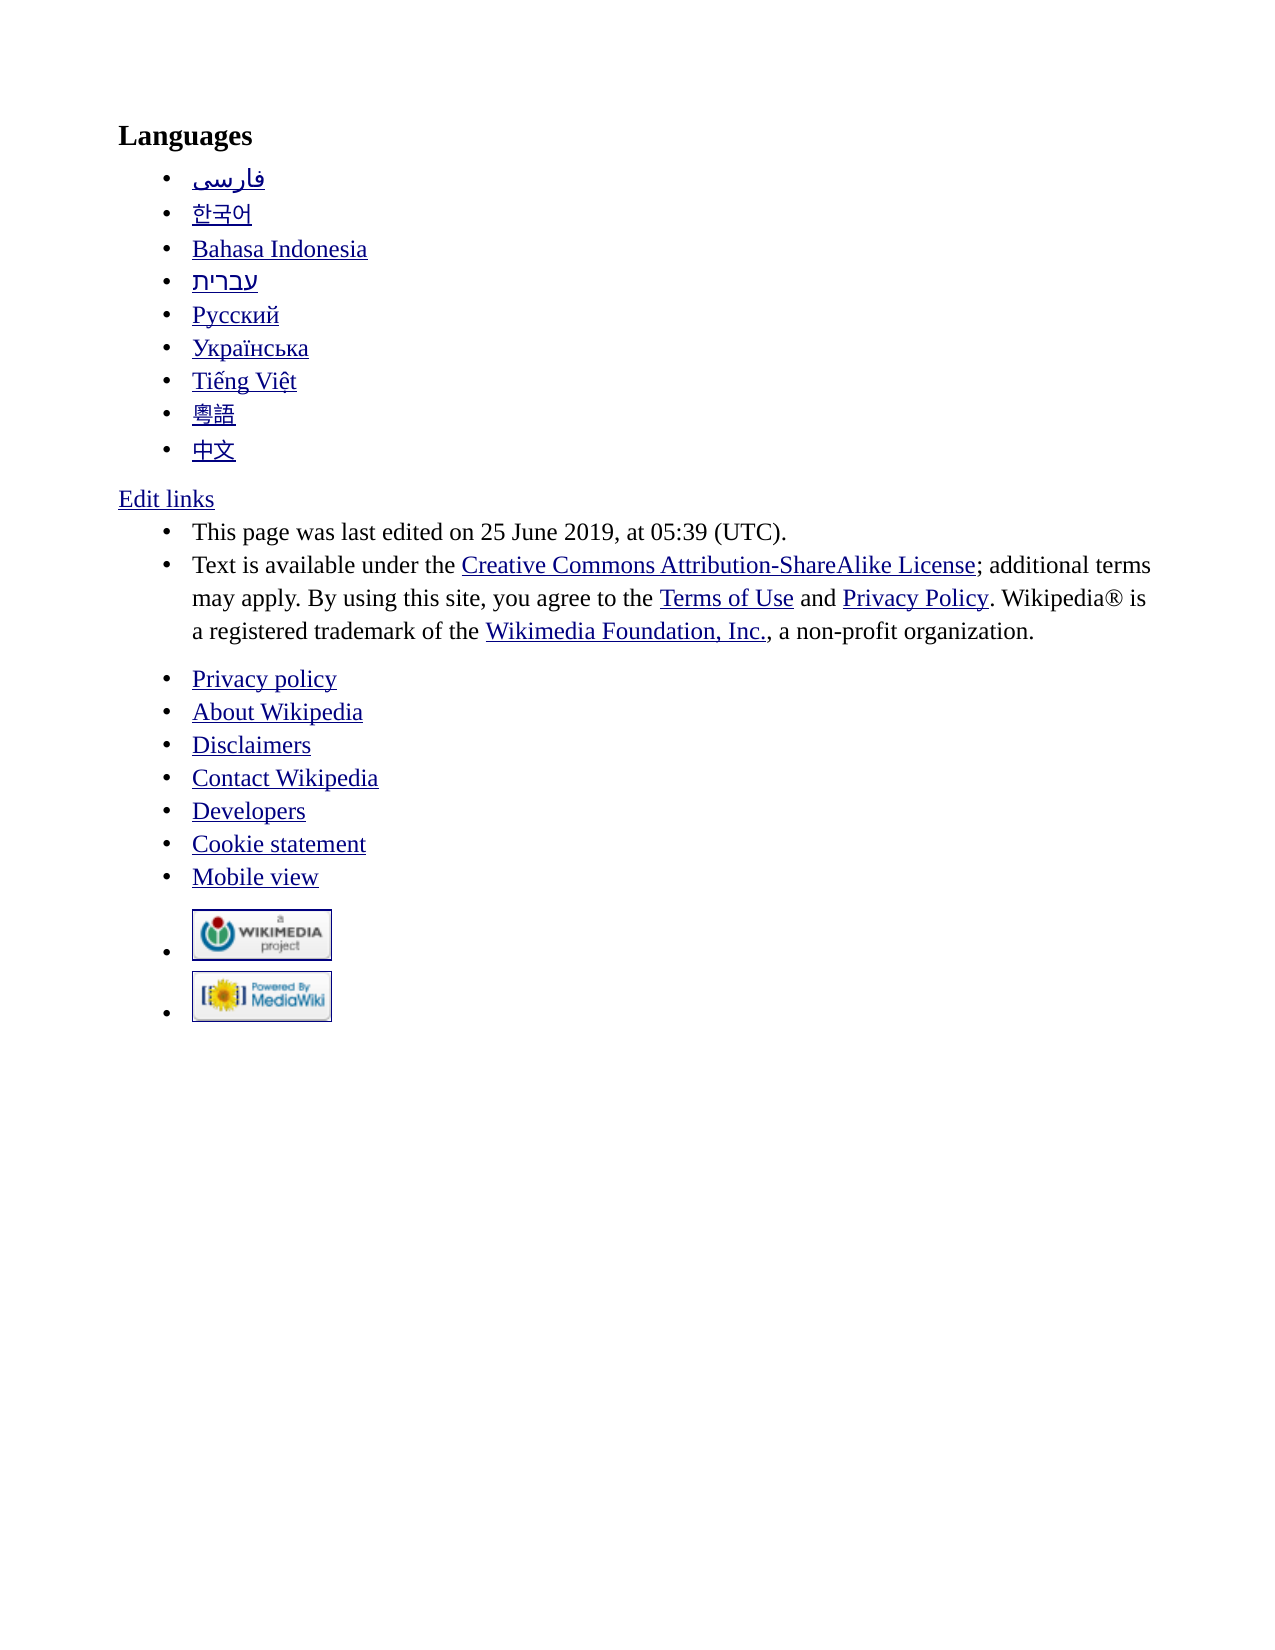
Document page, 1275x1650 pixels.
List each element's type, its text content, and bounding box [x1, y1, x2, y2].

picture [193, 972, 331, 1021]
list About Wikipedia [162, 697, 1157, 725]
list Disclaimers [162, 730, 1157, 758]
list 粵語 [162, 399, 1157, 429]
list Mobile view [162, 862, 1157, 891]
picture [193, 911, 331, 959]
text Edit links [118, 484, 1157, 513]
list Privacy policy [162, 664, 1157, 692]
list Text is available under the Creative Commons Attribution-ShareAlike License; additional terms may apply. By using this site, you agree to the Terms of Use and Privacy Policy. Wikipedia® is a registered trademark of the Wikimedia Foundation, Inc., a non-profit organization. [162, 550, 1157, 645]
list فارسی [162, 164, 1157, 193]
list Contact Wikipedia [162, 763, 1157, 791]
list Developers [162, 796, 1157, 824]
list Bahasa Indonesia [162, 234, 1157, 262]
list 中文 [162, 433, 1157, 465]
list Русский [162, 300, 1157, 328]
subtitle Languages [118, 118, 1157, 152]
list Українська [162, 333, 1157, 362]
list עברית [162, 267, 1157, 296]
list Tiếng Việt [162, 366, 1157, 394]
list Cookie statement [162, 829, 1157, 857]
list This page was last edited on 25 June 2019, at 05:39 (UTC). [162, 517, 1157, 546]
list 한국어 [162, 197, 1157, 229]
